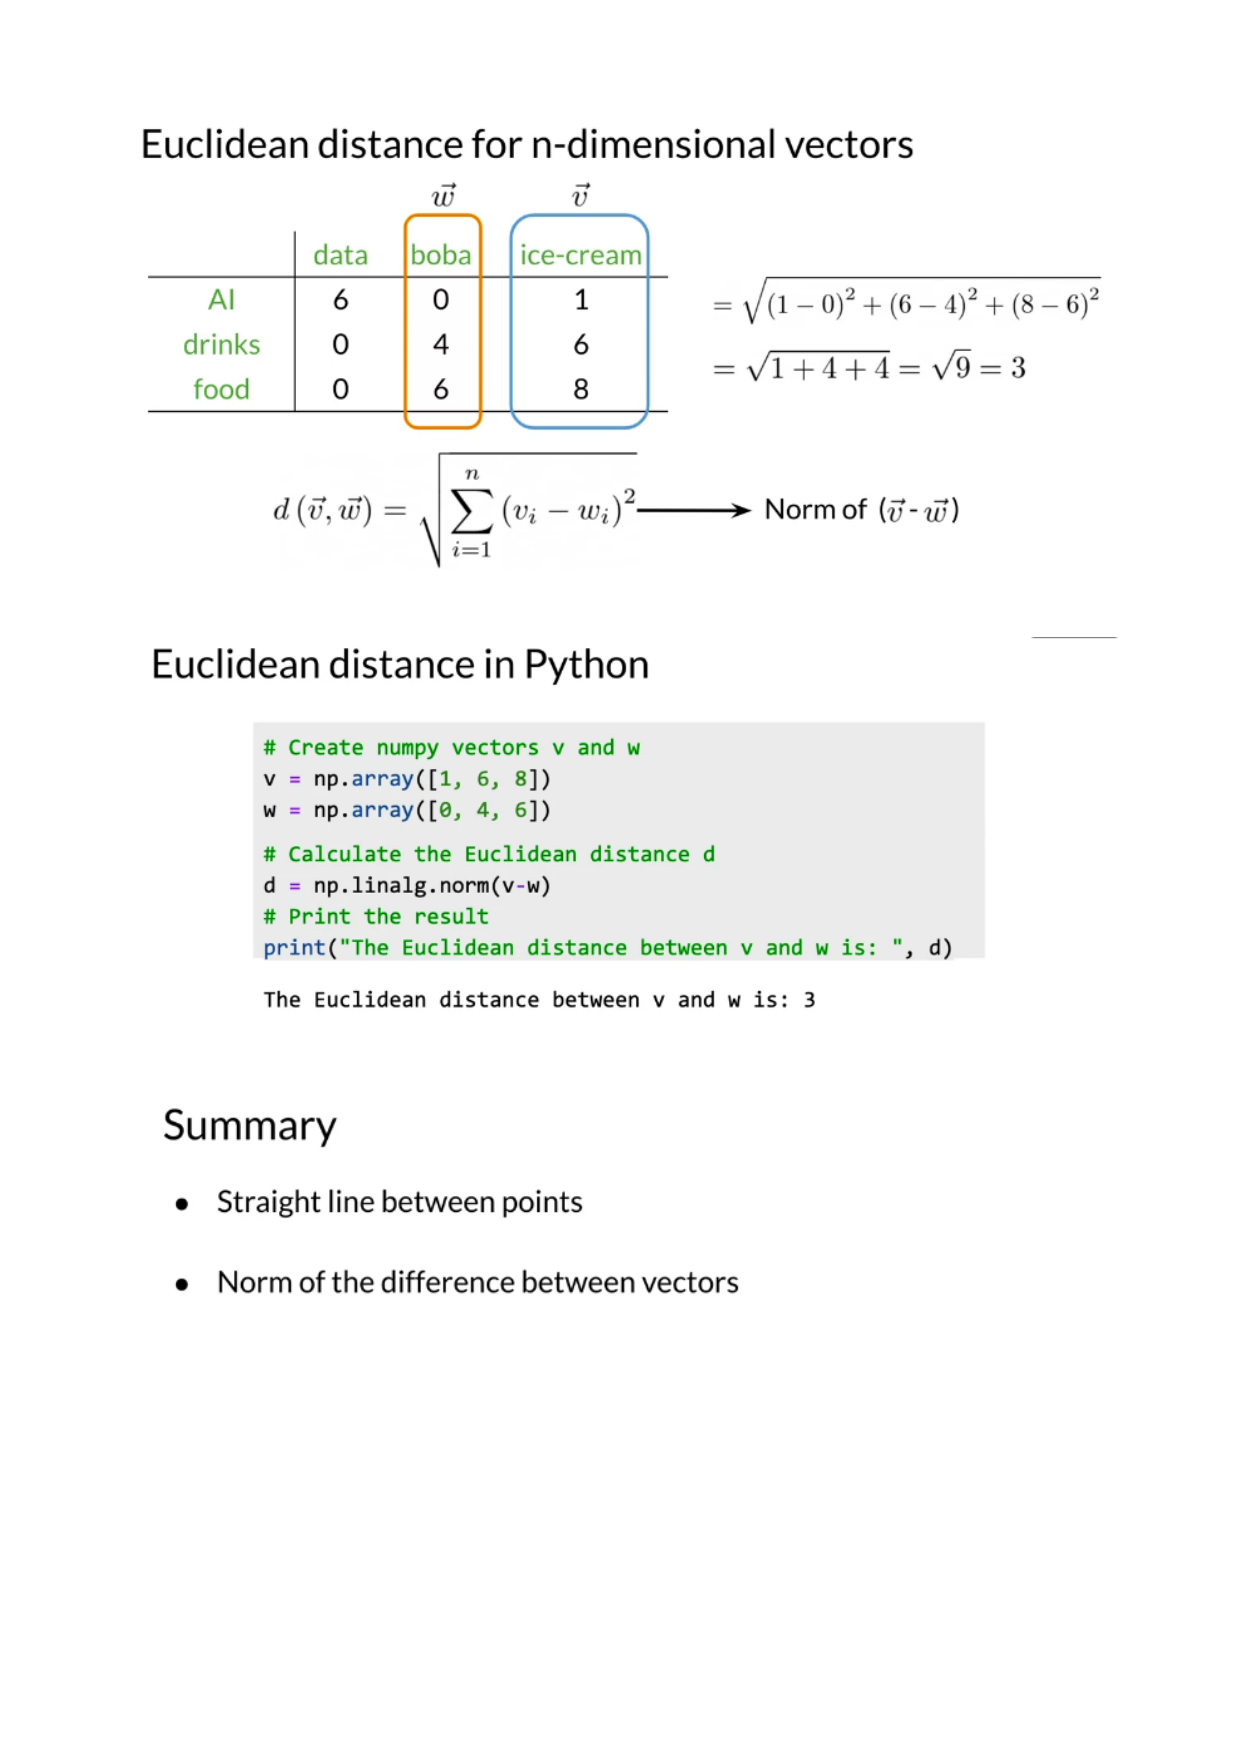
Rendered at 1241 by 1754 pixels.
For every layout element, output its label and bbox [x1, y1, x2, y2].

picture [118, 637, 1123, 1034]
picture [118, 1090, 1123, 1336]
picture [118, 118, 1123, 580]
